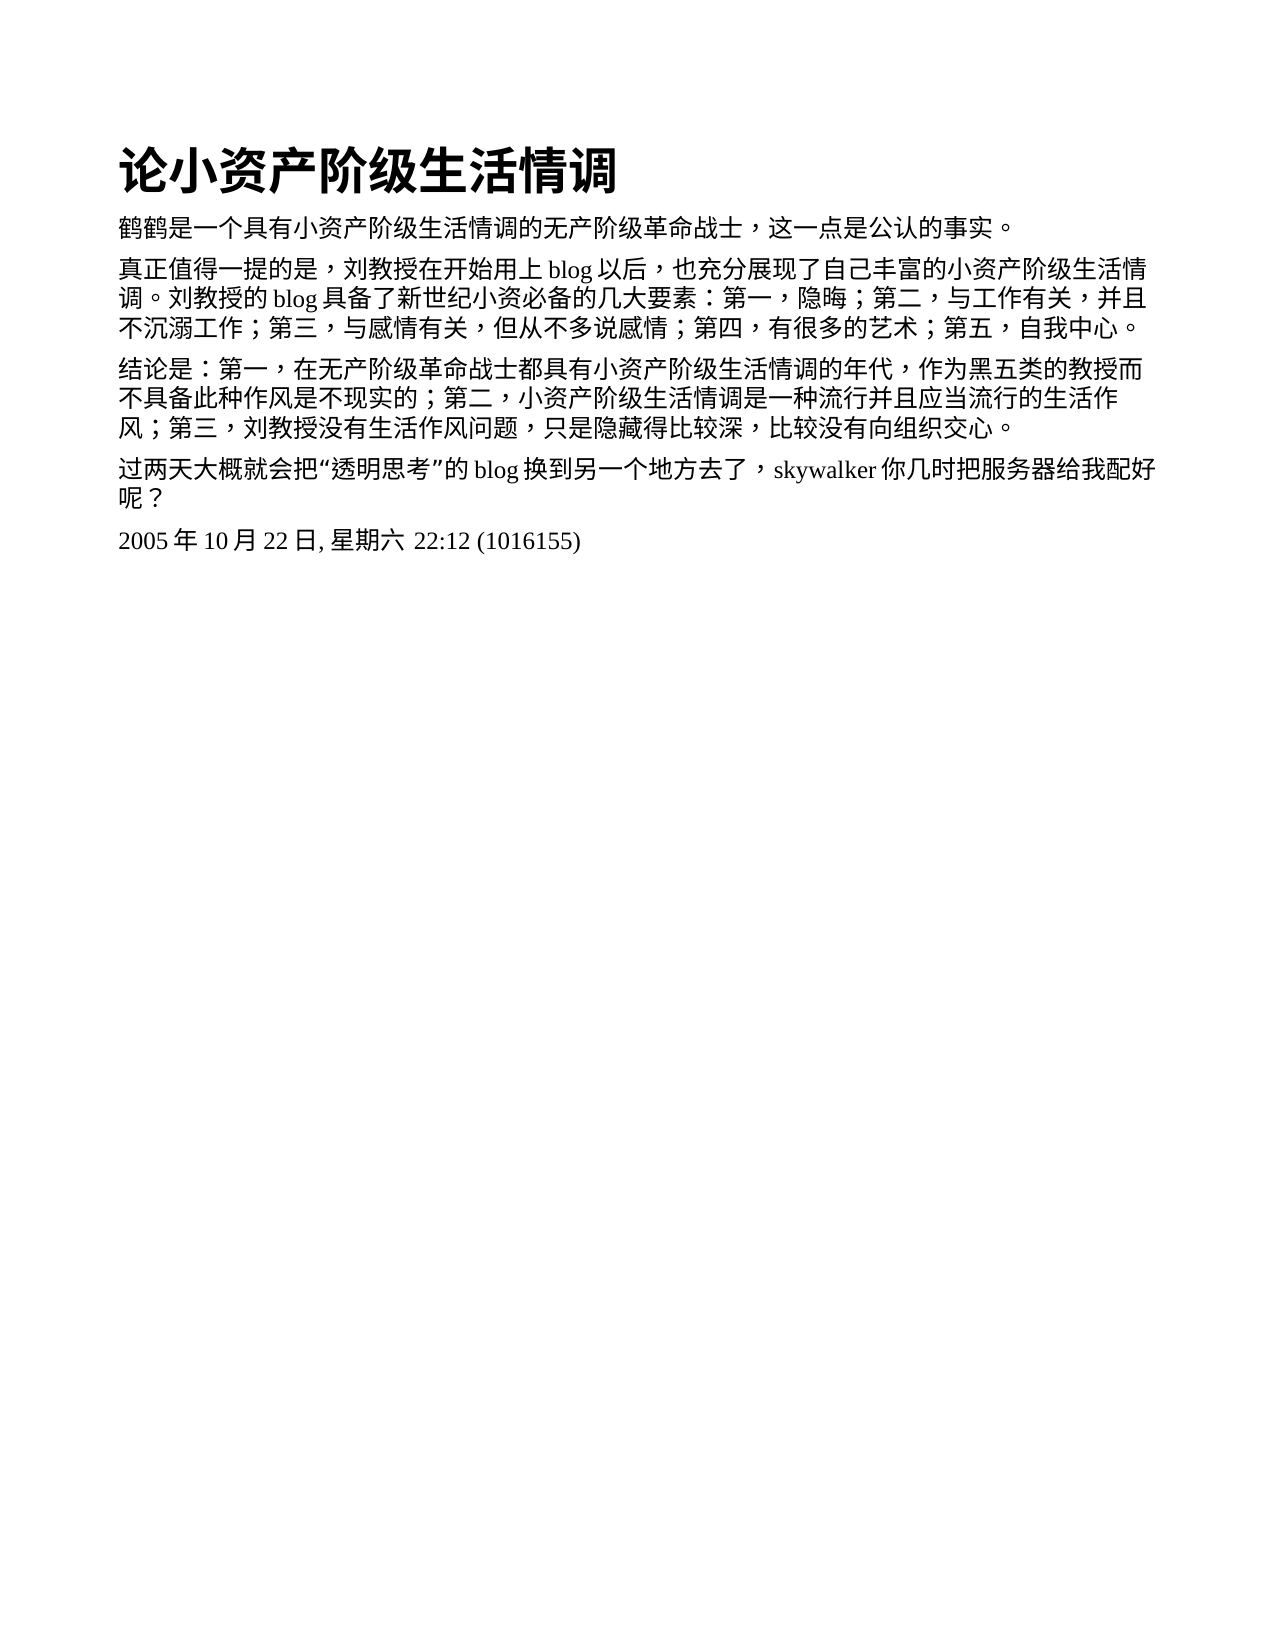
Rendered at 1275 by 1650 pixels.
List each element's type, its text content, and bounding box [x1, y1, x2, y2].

text 鹤鹤是一个具有小资产阶级生活情调的无产阶级革命战士，这一点是公认的事实。 [118, 214, 1157, 243]
text 过两天大概就会把“透明思考”的blog换到另一个地方去了，skywalker你几时把服务器给我配好呢？ [118, 456, 1157, 514]
text 结论是：第一，在无产阶级革命战士都具有小资产阶级生活情调的年代，作为黑五类的教授而不具备此种作风是不现实的；第二，小资产阶级生活情调是一种流行并且应当流行的生活作风；第三，刘教授没有生活作风问题，只是隐藏得比较深，比较没有向组织交心。 [118, 356, 1157, 443]
text 真正值得一提的是，刘教授在开始用上blog以后，也充分展现了自己丰富的小资产阶级生活情调。刘教授的blog具备了新世纪小资必备的几大要素：第一，隐晦；第二，与工作有关，并且不沉溺工作；第三，与感情有关，但从不多说感情；第四，有很多的艺术；第五，自我中心。 [118, 256, 1157, 343]
text 2005年10月22日, 星期六 22:12 (1016155) [118, 526, 1157, 556]
subtitle 论小资产阶级生活情调 [118, 143, 1157, 201]
